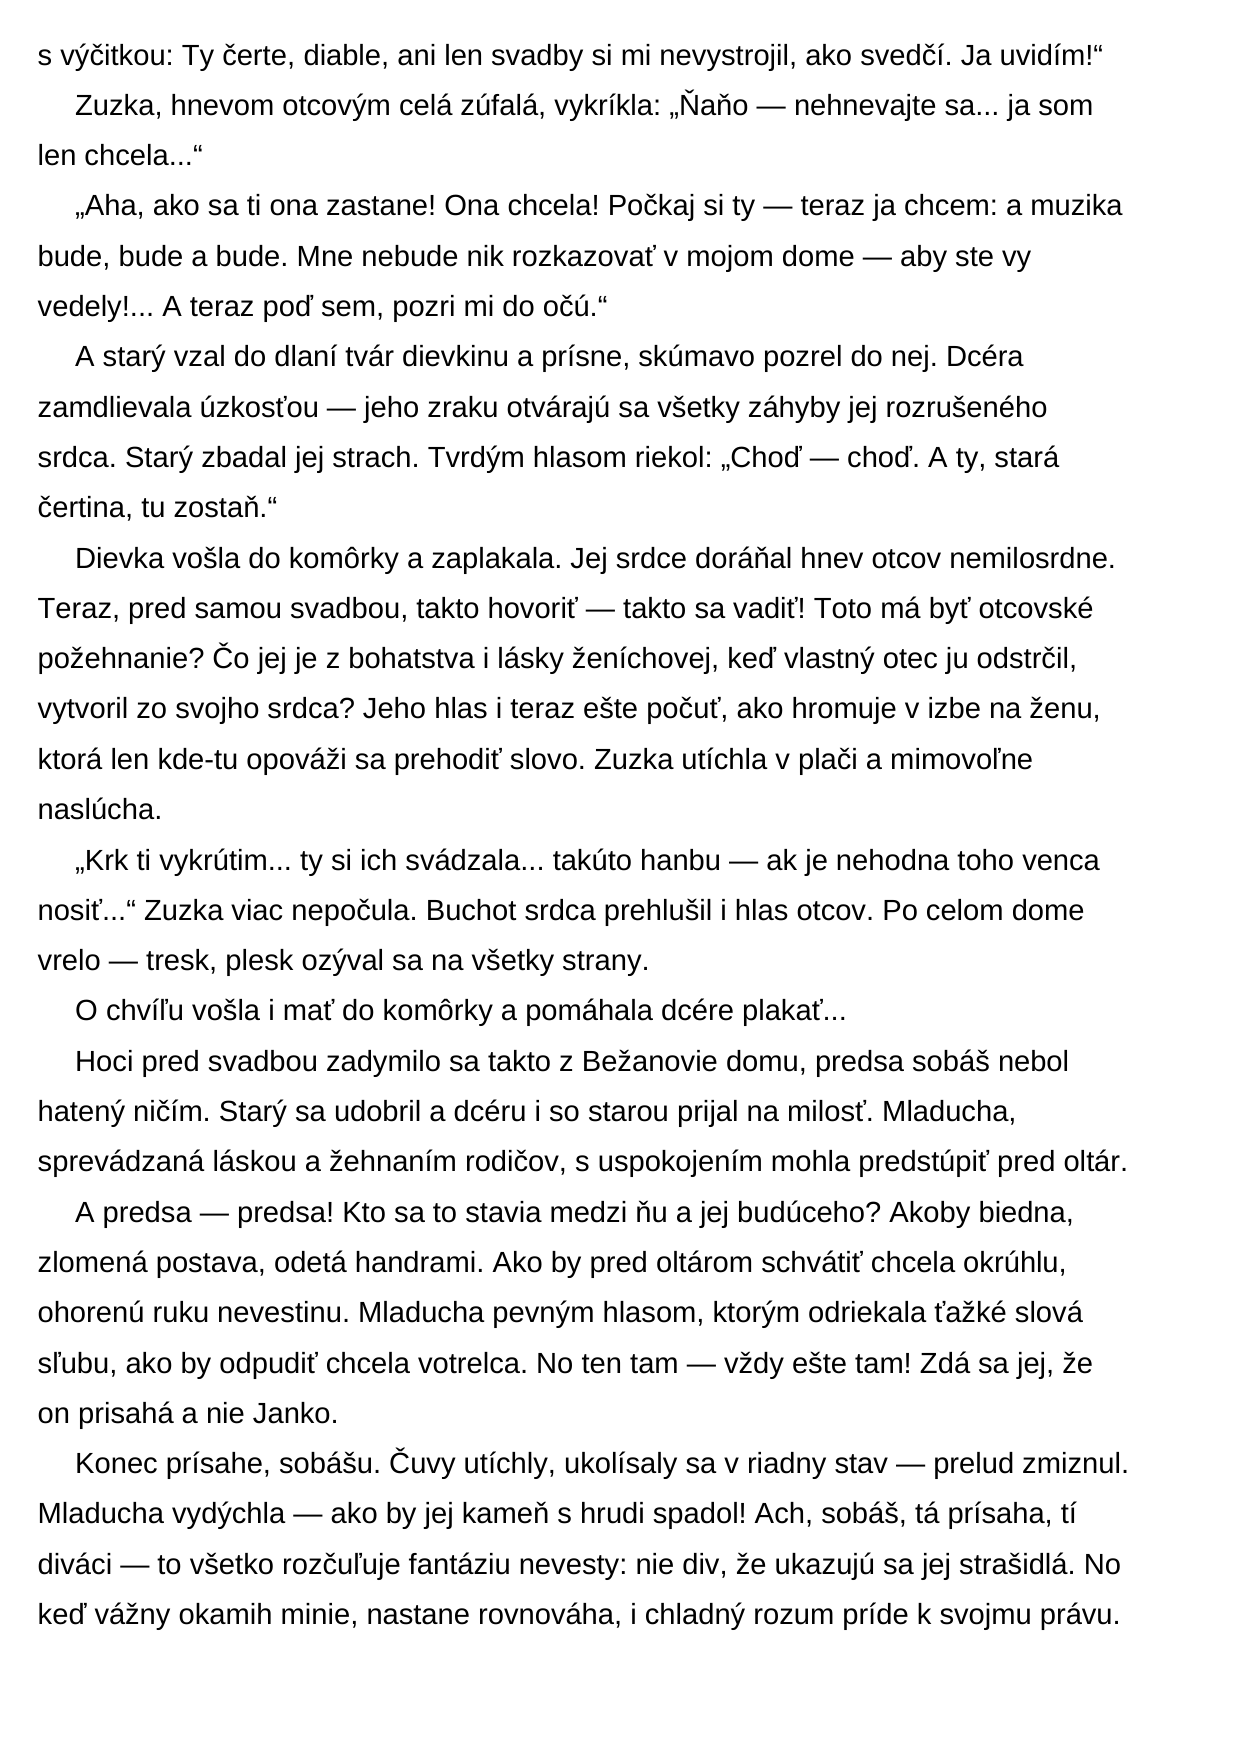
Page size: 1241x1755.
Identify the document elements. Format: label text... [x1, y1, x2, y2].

text Konec prísahe, sobášu. Čuvy utíchly, ukolísaly sa v riadny stav — prelud zmiznul. Mladucha vydýchla — ako by jej kameň s hrudi spadol! Ach, sobáš, tá prísaha, tí diváci — to všetko rozčuľuje fantáziu nevesty: nie div, že ukazujú sa jej strašidlá. No keď vážny okamih minie, nastane rovnováha, i chladný rozum príde k svojmu právu. [37, 1446, 1130, 1631]
text A starý vzal do dlaní tvár dievkinu a prísne, skúmavo pozrel do nej. Dcéra zamdlievala úzkosťou — jeho zraku otvárajú sa všetky záhyby jej rozrušeného srdca. Starý zbadal jej strach. Tvrdým hlasom riekol: „Choď — choď. A ty, stará čertina, tu zostaň.“ [37, 339, 1130, 524]
text O chvíľu vošla i mať do komôrky a pomáhala dcére plakať... [37, 993, 1130, 1027]
text s výčitkou: Ty čerte, diable, ani len svadby si mi nevystrojil, ako svedčí. Ja uvidím!“ [37, 37, 1130, 71]
text Hoci pred svadbou zadymilo sa takto z Bežanovie domu, predsa sobáš nebol hatený ničím. Starý sa udobril a dcéru i so starou prijal na milosť. Mladucha, sprevádzaná láskou a žehnaním rodičov, s uspokojením mohla predstúpiť pred oltár. [37, 1044, 1130, 1178]
text „Aha, ako sa ti ona zastane! Ona chcela! Počkaj si ty — teraz ja chcem: a muzika bude, bude a bude. Mne nebude nik rozkazovať v mojom dome — aby ste vy vedely!... A teraz poď sem, pozri mi do očú.“ [37, 188, 1130, 323]
text Dievka vošla do komôrky a zaplakala. Jej srdce doráňal hnev otcov nemilosrdne. Teraz, pred samou svadbou, takto hovoriť — takto sa vadiť! Toto má byť otcovské požehnanie? Čo jej je z bohatstva i lásky ženíchovej, keď vlastný otec ju odstrčil, vytvoril zo svojho srdca? Jeho hlas i teraz ešte počuť, ako hromuje v izbe na ženu, ktorá len kde-tu opováži sa prehodiť slovo. Zuzka utíchla v plači a mimovoľne naslúcha. [37, 541, 1130, 826]
text A predsa — predsa! Kto sa to stavia medzi ňu a jej budúceho? Akoby biedna, zlomená postava, odetá handrami. Ako by pred oltárom schvátiť chcela okrúhlu, ohorenú ruku nevestinu. Mladucha pevným hlasom, ktorým odriekala ťažké slová sľubu, ako by odpudiť chcela votrelca. No ten tam — vždy ešte tam! Zdá sa jej, že on prisahá a nie Janko. [37, 1195, 1130, 1429]
text „Krk ti vykrútim... ty si ich svádzala... takúto hanbu — ak je nehodna toho venca nosiť...“ Zuzka viac nepočula. Buchot srdca prehlušil i hlas otcov. Po celom dome vrelo — tresk, plesk ozýval sa na všetky strany. [37, 842, 1130, 977]
text Zuzka, hnevom otcovým celá zúfalá, vykríkla: „Ňaňo — nehnevajte sa... ja som len chcela...“ [37, 88, 1130, 172]
